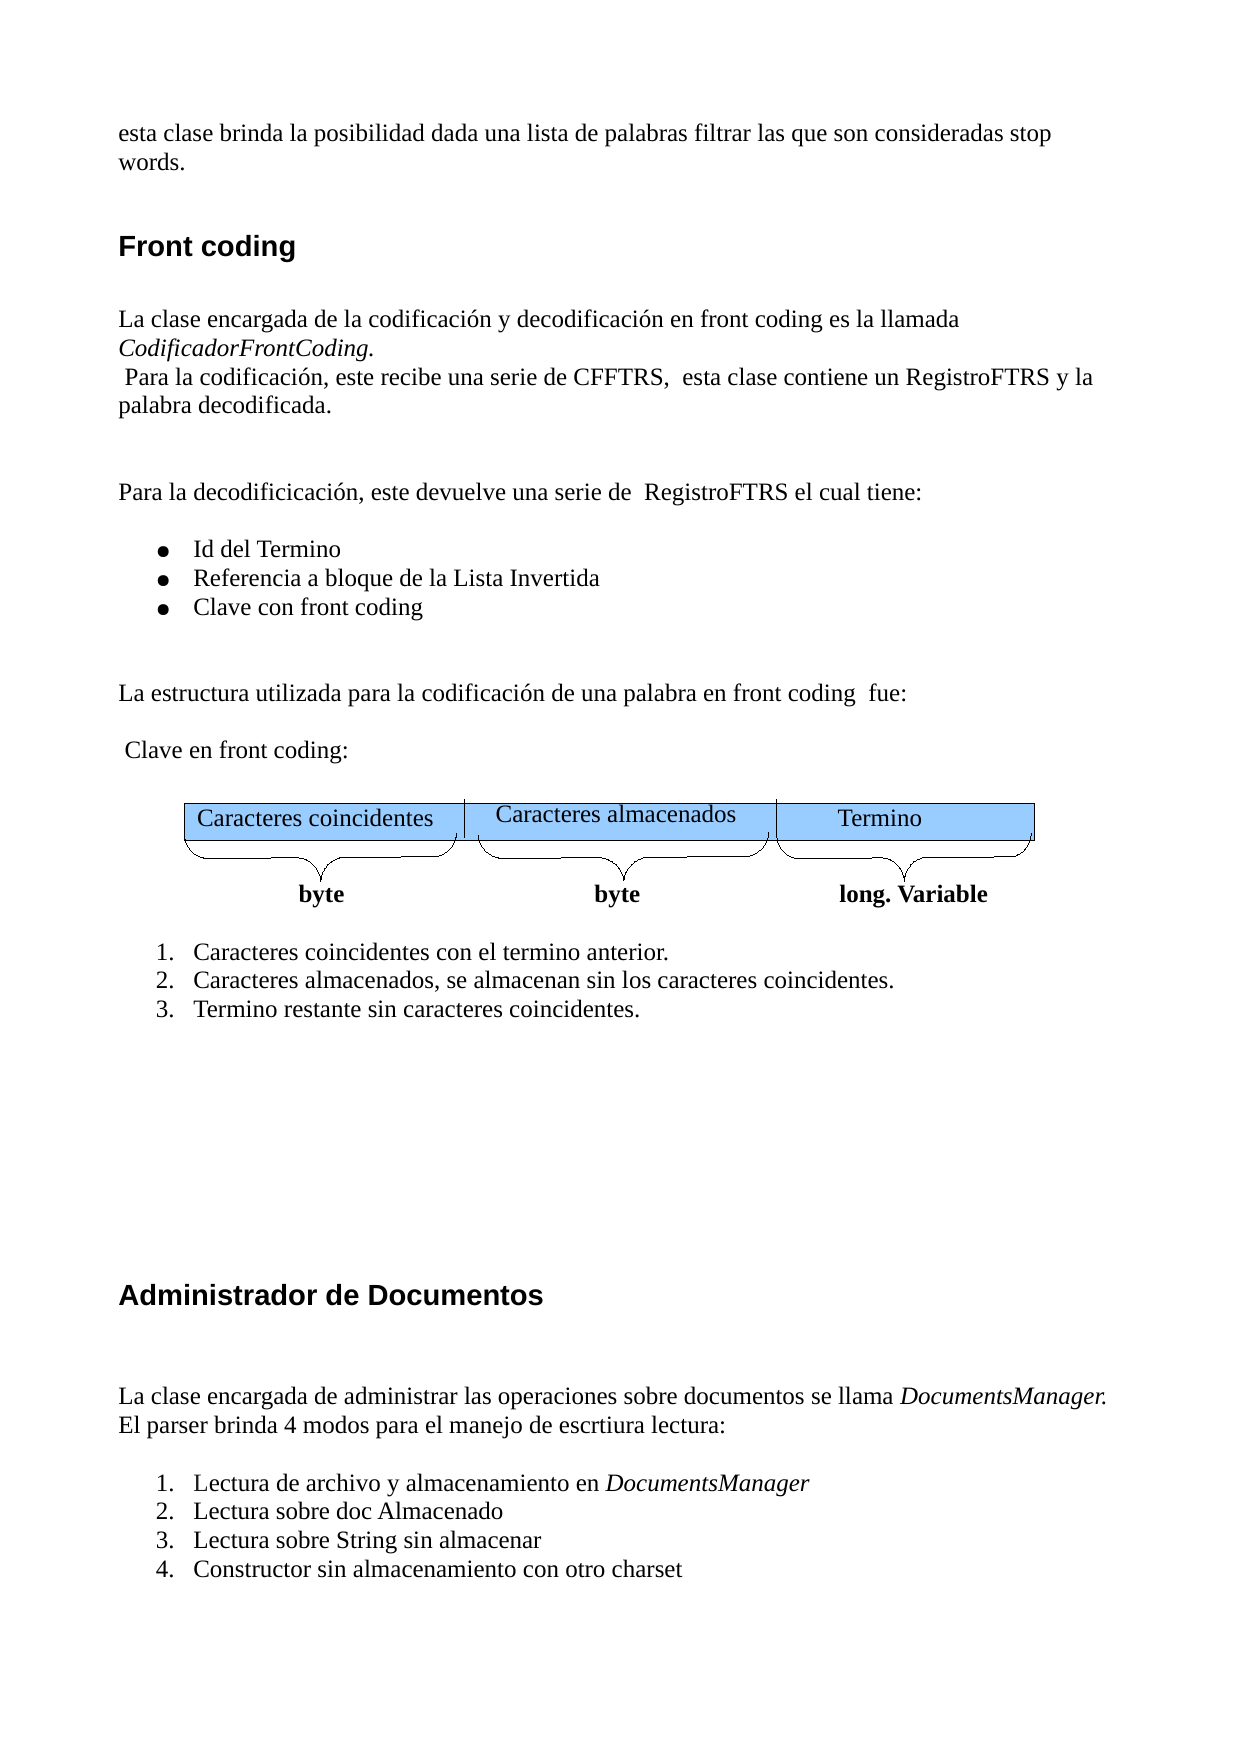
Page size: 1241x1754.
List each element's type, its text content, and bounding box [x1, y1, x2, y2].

text La clase encargada de la codificación y decodificación en front coding es la llamada CodificadorFrontCoding. [118, 304, 1122, 362]
text Para la codificación, este recibe una serie de CFFTRS, esta clase contiene un RegistroFTRS y la palabra decodificada. [118, 362, 1122, 419]
subtitle Administrador de Documentos [118, 1278, 1122, 1311]
list Lectura de archivo y almacenamiento en DocumentsManager [156, 1468, 1122, 1496]
list Lectura sobre doc Almacenado [156, 1496, 1122, 1525]
list Termino restante sin caracteres coincidentes. [156, 994, 1122, 1023]
text Clave en front coding: [118, 735, 1122, 764]
list Referencia a bloque de la Lista Invertida [156, 563, 1122, 592]
subtitle Front coding [118, 229, 1122, 263]
list Clave con front coding [156, 592, 1122, 620]
list Constructor sin almacenamiento con otro charset [156, 1554, 1122, 1583]
list Caracteres almacenados, se almacenan sin los caracteres coincidentes. [156, 965, 1122, 994]
text Para la decodificicación, este devuelve una serie de RegistroFTRS el cual tiene: [118, 477, 1122, 505]
text La estructura utilizada para la codificación de una palabra en front coding fue: [118, 678, 1122, 707]
list Id del Termino [156, 534, 1122, 563]
text esta clase brinda la posibilidad dada una lista de palabras filtrar las que son consideradas stop words. [118, 118, 1122, 176]
list Caracteres coincidentes con el termino anterior. [156, 937, 1122, 965]
text La clase encargada de administrar las operaciones sobre documentos se llama DocumentsManager. El parser brinda 4 modos para el manejo de escrtiura lectura: [118, 1381, 1122, 1439]
list Lectura sobre String sin almacenar [156, 1525, 1122, 1554]
text byte byte long. Variable [118, 879, 1122, 908]
